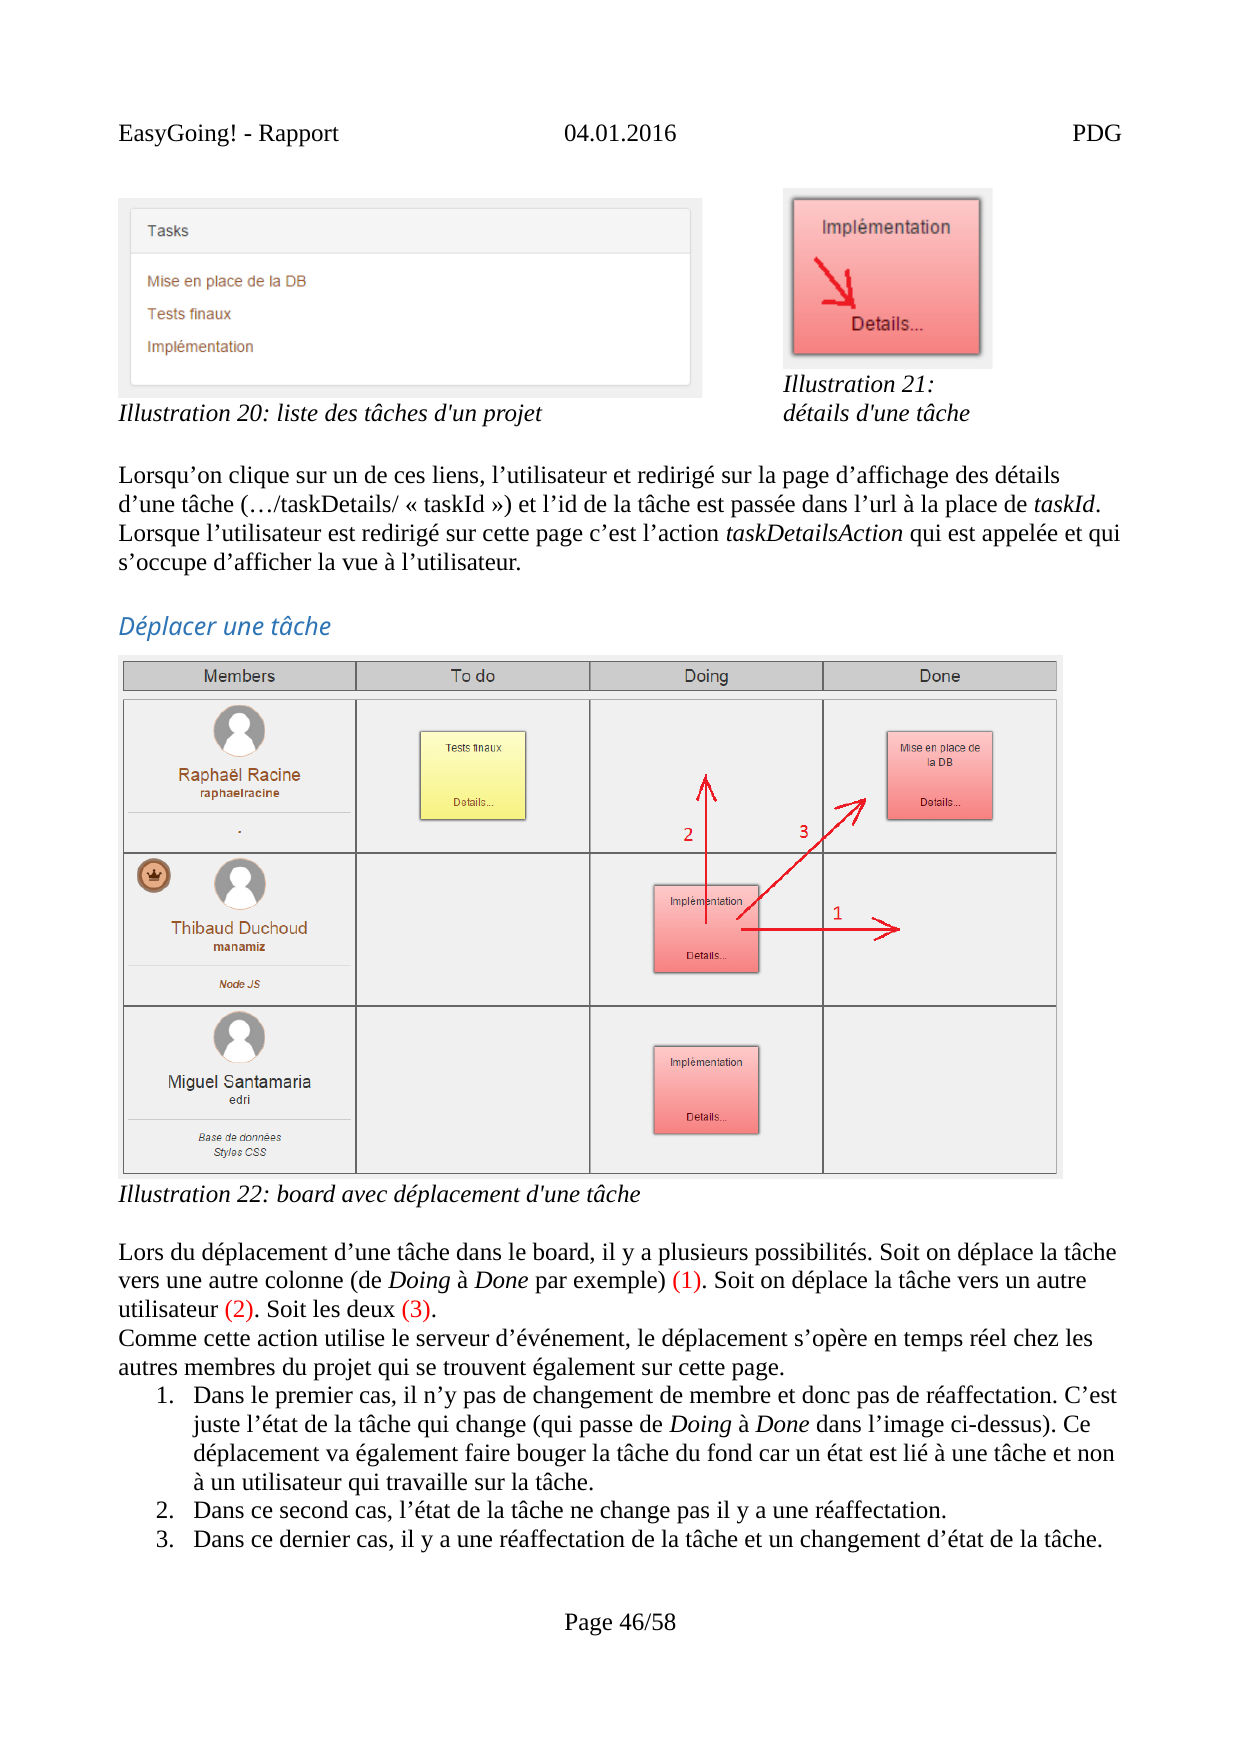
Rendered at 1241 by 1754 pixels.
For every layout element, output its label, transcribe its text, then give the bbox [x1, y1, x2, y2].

list Dans le premier cas, il n’y pas de changement de membre et donc pas de réaffectation. C’est juste l’état de la tâche qui change (qui passe de Doing à Done dans l’image ci-dessus). Ce déplacement va également faire bouger la tâche du fond car un état est lié à une tâche et non à un utilisateur qui travaille sur la tâche. [156, 1380, 1122, 1495]
text Lors du déplacement d’une tâche dans le board, il y a plusieurs possibilités. Soit on déplace la tâche vers une autre colonne (de Doing à Done par exemple) (1). Soit on déplace la tâche vers un autre utilisateur (2). Soit les deux (3). [118, 1237, 1122, 1323]
text Illustration 22: board avec déplacement d'une tâche [118, 1179, 1063, 1208]
picture [118, 655, 1063, 1179]
text Illustration 20: liste des tâches d'un projet [118, 398, 702, 426]
list Dans ce dernier cas, il y a une réaffectation de la tâche et un changement d’état de la tâche. [156, 1524, 1122, 1553]
picture [782, 188, 993, 369]
text Lorsqu’on clique sur un de ces liens, l’utilisateur et redirigé sur la page d’affichage des détails d’une tâche (…/taskDetails/ « taskId ») et l’id de la tâche est passée dans l’url à la place de taskId. Lorsque l’utilisateur est redirigé sur cette page c’est l’action taskDetailsAction qui est appelée et qui s’occupe d’afficher la vue à l’utilisateur. [118, 461, 1122, 576]
picture [118, 198, 703, 398]
text Comme cette action utilise le serveur d’événement, le déplacement s’opère en temps réel chez les autres membres du projet qui se trouvent également sur cette page. [118, 1323, 1122, 1380]
text Illustration 21: détails d'une tâche [783, 369, 993, 426]
subtitle Déplacer une tâche [118, 608, 1122, 642]
list Dans ce second cas, l’état de la tâche ne change pas il y a une réaffectation. [156, 1495, 1122, 1524]
